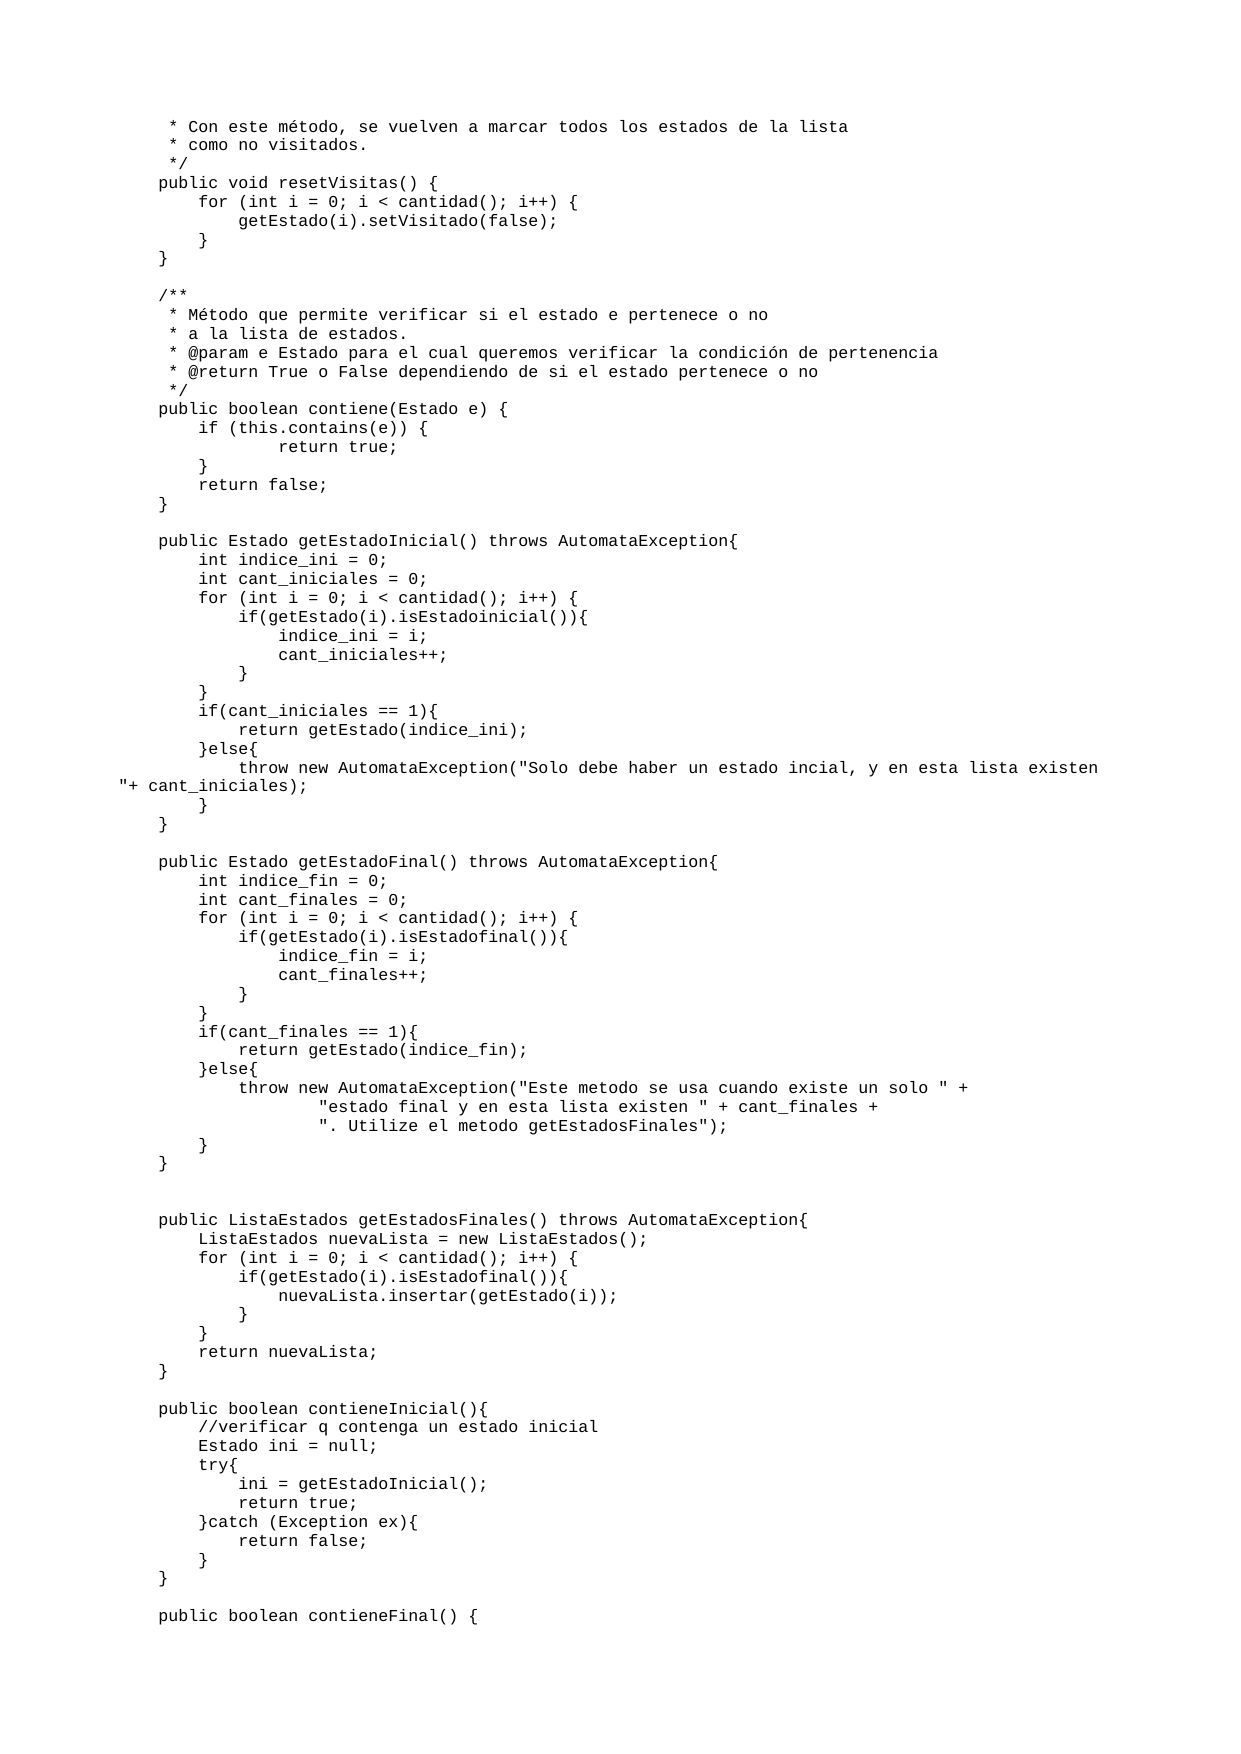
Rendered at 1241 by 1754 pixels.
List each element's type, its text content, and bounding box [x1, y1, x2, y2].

text * Con este método, se vuelven a marcar todos los estados de la lista * como no visitados. */ public void resetVisitas() { for (int i = 0; i < cantidad(); i++) { getEstado(i).setVisitado(false); } } /** * Método que permite verificar si el estado e pertenece o no * a la lista de estados. * @param e Estado para el cual queremos verificar la condición de pertenencia * @return True o False dependiendo de si el estado pertenece o no */ public boolean contiene(Estado e) { if (this.contains(e)) { return true; } return false; } public Estado getEstadoInicial() throws AutomataException{ int indice_ini = 0; int cant_iniciales = 0; for (int i = 0; i < cantidad(); i++) { if(getEstado(i).isEstadoinicial()){ indice_ini = i; cant_iniciales++; } } if(cant_iniciales == 1){ return getEstado(indice_ini); }else{ throw new AutomataException("Solo debe haber un estado incial, y en esta lista existen "+ cant_iniciales); } } public Estado getEstadoFinal() throws AutomataException{ int indice_fin = 0; int cant_finales = 0; for (int i = 0; i < cantidad(); i++) { if(getEstado(i).isEstadofinal()){ indice_fin = i; cant_finales++; } } if(cant_finales == 1){ return getEstado(indice_fin); }else{ throw new AutomataException("Este metodo se usa cuando existe un solo " + "estado final y en esta lista existen " + cant_finales + ". Utilize el metodo getEstadosFinales"); } } public ListaEstados getEstadosFinales() throws AutomataException{ ListaEstados nuevaLista = new ListaEstados(); for (int i = 0; i < cantidad(); i++) { if(getEstado(i).isEstadofinal()){ nuevaLista.insertar(getEstado(i)); } } return nuevaLista; } public boolean contieneInicial(){ //verificar q contenga un estado inicial Estado ini = null; try{ ini = getEstadoInicial(); return true; }catch (Exception ex){ return false; } } public boolean contieneFinal() { [118, 118, 1122, 1626]
